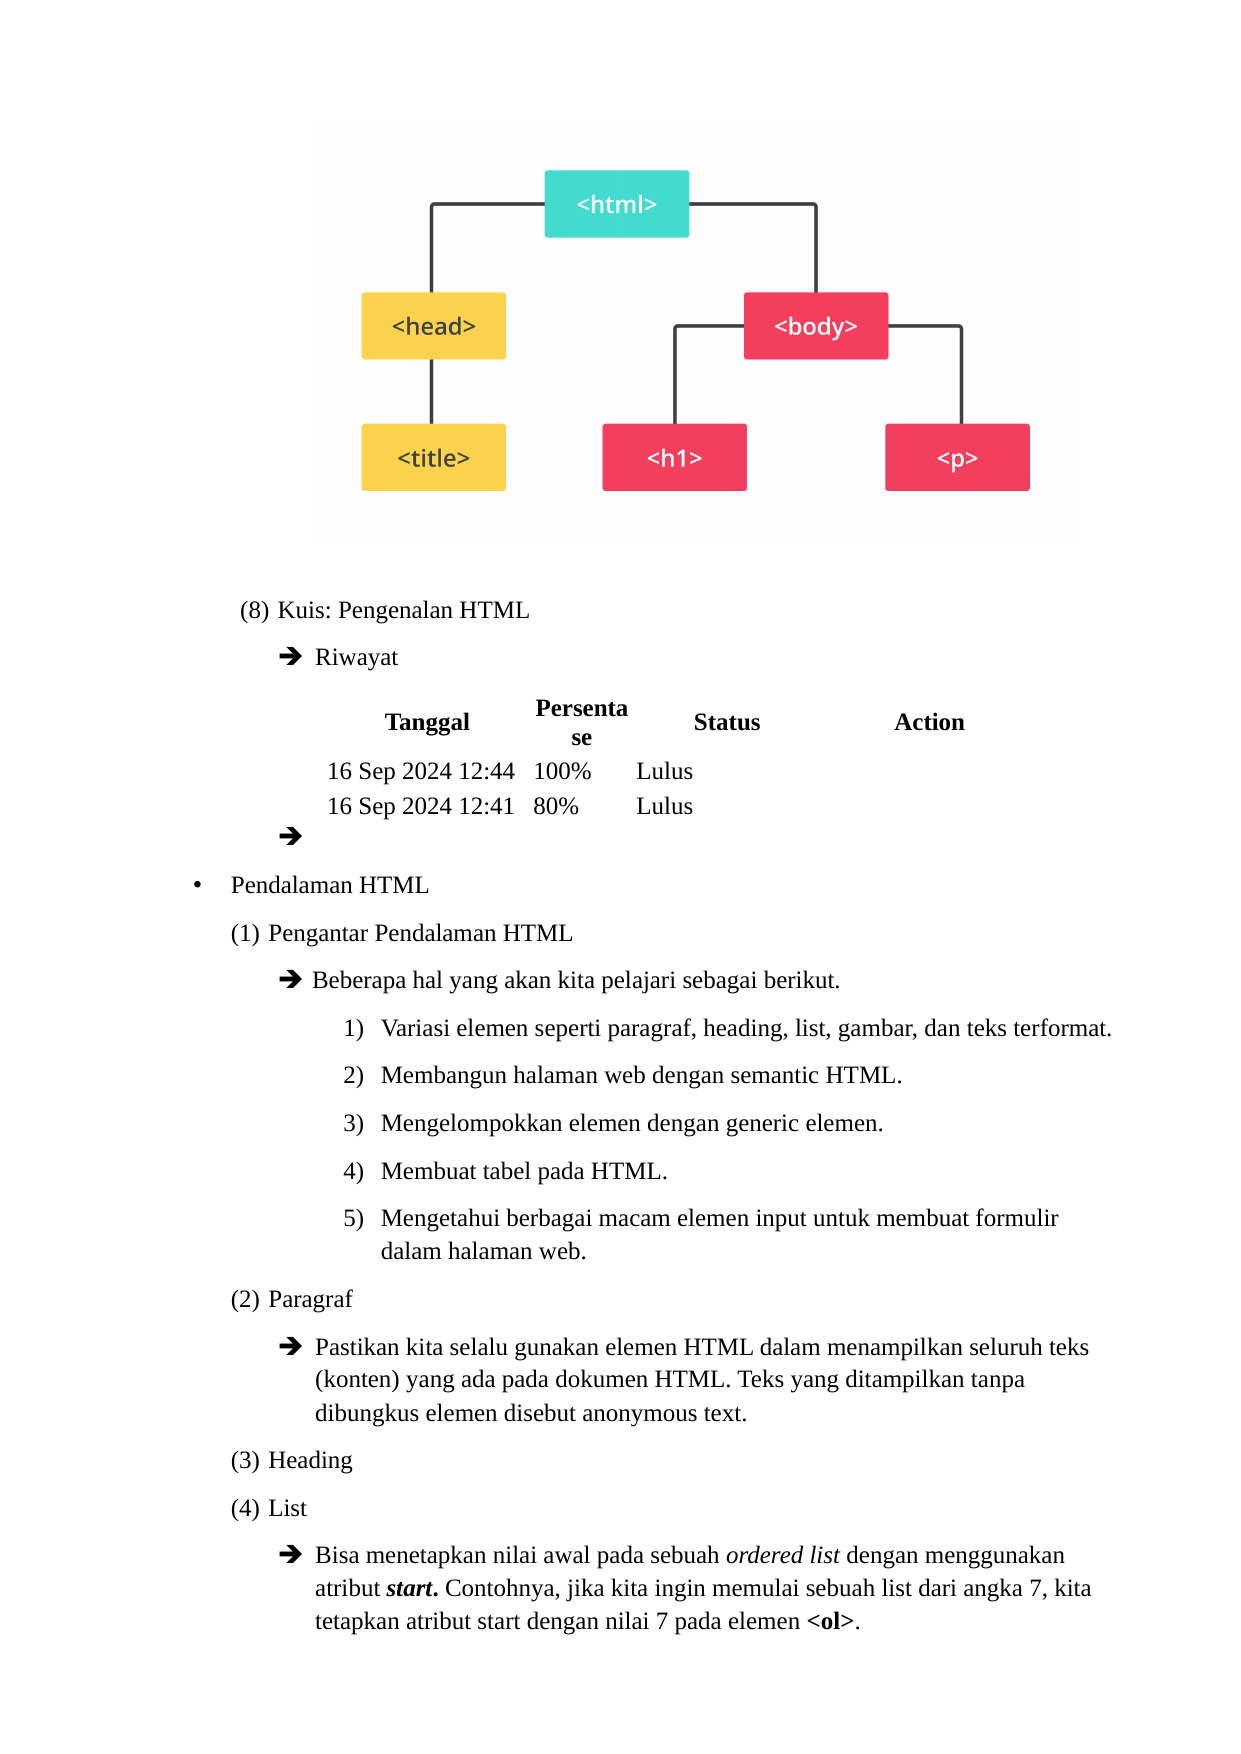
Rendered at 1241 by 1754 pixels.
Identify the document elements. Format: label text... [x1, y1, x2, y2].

list Heading [231, 1445, 1122, 1474]
list Kuis: Pengenalan HTML [240, 595, 1122, 623]
table_cell 100% [530, 753, 633, 788]
list Riwayat [277, 642, 1122, 671]
table_header 80% [530, 788, 633, 822]
table_header Action [821, 690, 1038, 753]
list Variasi elemen seperti paragraf, heading, list, gambar, dan teks terformat. [343, 1013, 1122, 1042]
table_header Status [633, 690, 821, 753]
table_header [821, 788, 1038, 822]
list Mengelompokkan elemen dengan generic elemen. [343, 1108, 1122, 1137]
list Pengantar Pendalaman HTML [231, 918, 1122, 946]
picture [310, 118, 1081, 543]
list Bisa menetapkan nilai awal pada sebuah ordered list dengan menggunakan atribut start. Contohnya, jika kita ingin memulai sebuah list dari angka 7, kita tetapkan atribut start dengan nilai 7 pada elemen <ol>. [277, 1540, 1122, 1635]
table_cell 16 Sep 2024 12:44 [324, 753, 530, 788]
table_header Persentase [530, 690, 633, 753]
list Beberapa hal yang akan kita pelajari sebagai berikut. [277, 965, 1122, 994]
list Mengetahui berbagai macam elemen input untuk membuat formulir dalam halaman web. [343, 1203, 1122, 1265]
table_header Lulus [633, 788, 821, 822]
list Paragraf [231, 1284, 1122, 1313]
table_cell [821, 753, 1038, 788]
list Pendalaman HTML [193, 870, 1122, 899]
list Membuat tabel pada HTML. [343, 1156, 1122, 1184]
list Pastikan kita selalu gunakan elemen HTML dalam menampilkan seluruh teks (konten) yang ada pada dokumen HTML. Teks yang ditampilkan tanpa dibungkus elemen disebut anonymous text. [277, 1332, 1122, 1426]
table_header 16 Sep 2024 12:41 [324, 788, 530, 822]
list Membangun halaman web dengan semantic HTML. [343, 1061, 1122, 1089]
list List [231, 1493, 1122, 1522]
table_header Tanggal [324, 690, 530, 753]
table_cell Lulus [633, 753, 821, 788]
